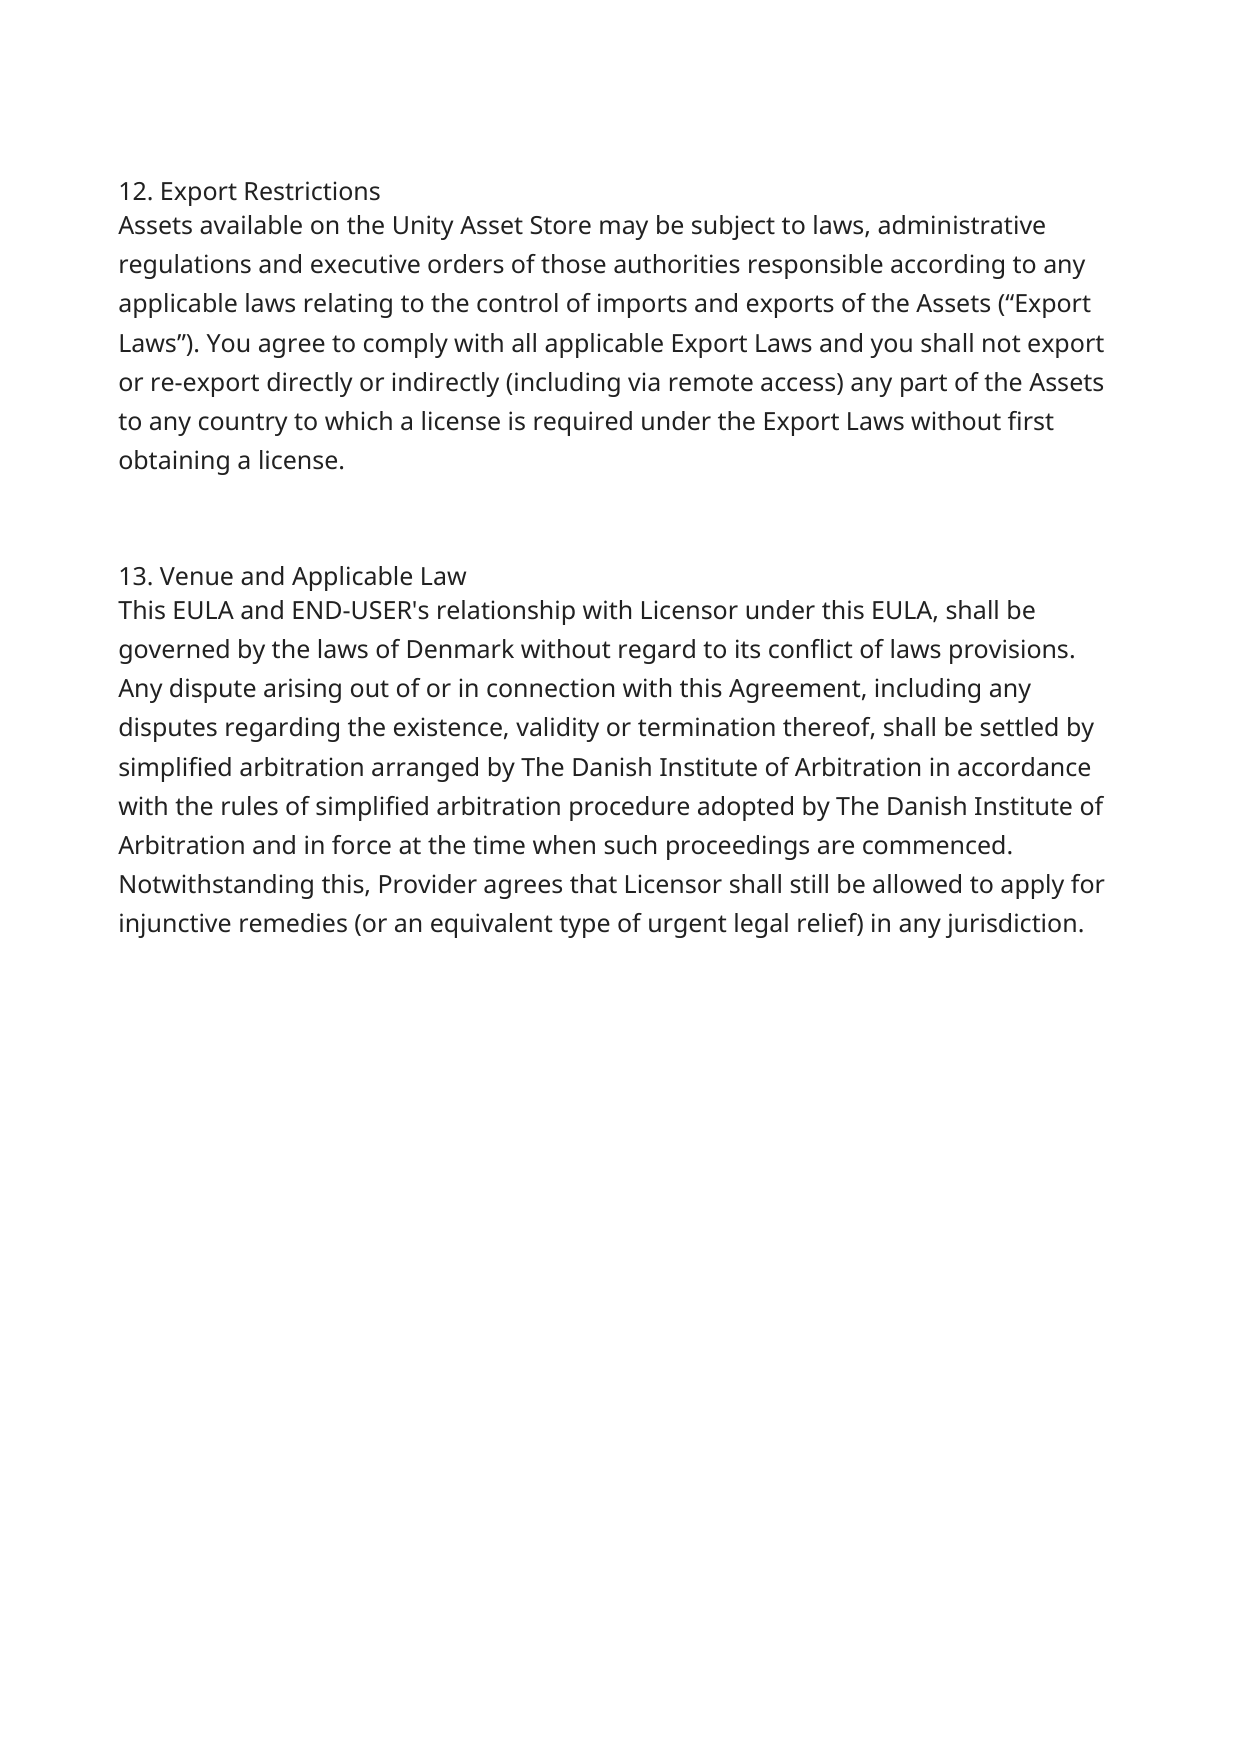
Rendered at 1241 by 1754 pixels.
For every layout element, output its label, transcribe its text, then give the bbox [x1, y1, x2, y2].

subtitle 13. Venue and Applicable Law [118, 558, 1122, 592]
subtitle 12. Export Restrictions [118, 174, 1122, 208]
text Assets available on the Unity Asset Store may be subject to laws, administrative regulations and executive orders of those authorities responsible according to any applicable laws relating to the control of imports and exports of the Assets (“Export Laws”). You agree to comply with all applicable Export Laws and you shall not export or re-export directly or indirectly (including via remote access) any part of the Assets to any country to which a license is required under the Export Laws without first obtaining a license. [118, 208, 1122, 477]
text This EULA and END-USER's relationship with Licensor under this EULA, shall be governed by the laws of Denmark without regard to its conflict of laws provisions. Any dispute arising out of or in connection with this Agreement, including any disputes regarding the existence, validity or termination thereof, shall be settled by simplified arbitration arranged by The Danish Institute of Arbitration in accordance with the rules of simplified arbitration procedure adopted by The Danish Institute of Arbitration and in force at the time when such proceedings are commenced. Notwithstanding this, Provider agrees that Licensor shall still be allowed to apply for injunctive remedies (or an equivalent type of urgent legal relief) in any jurisdiction. [118, 592, 1122, 940]
